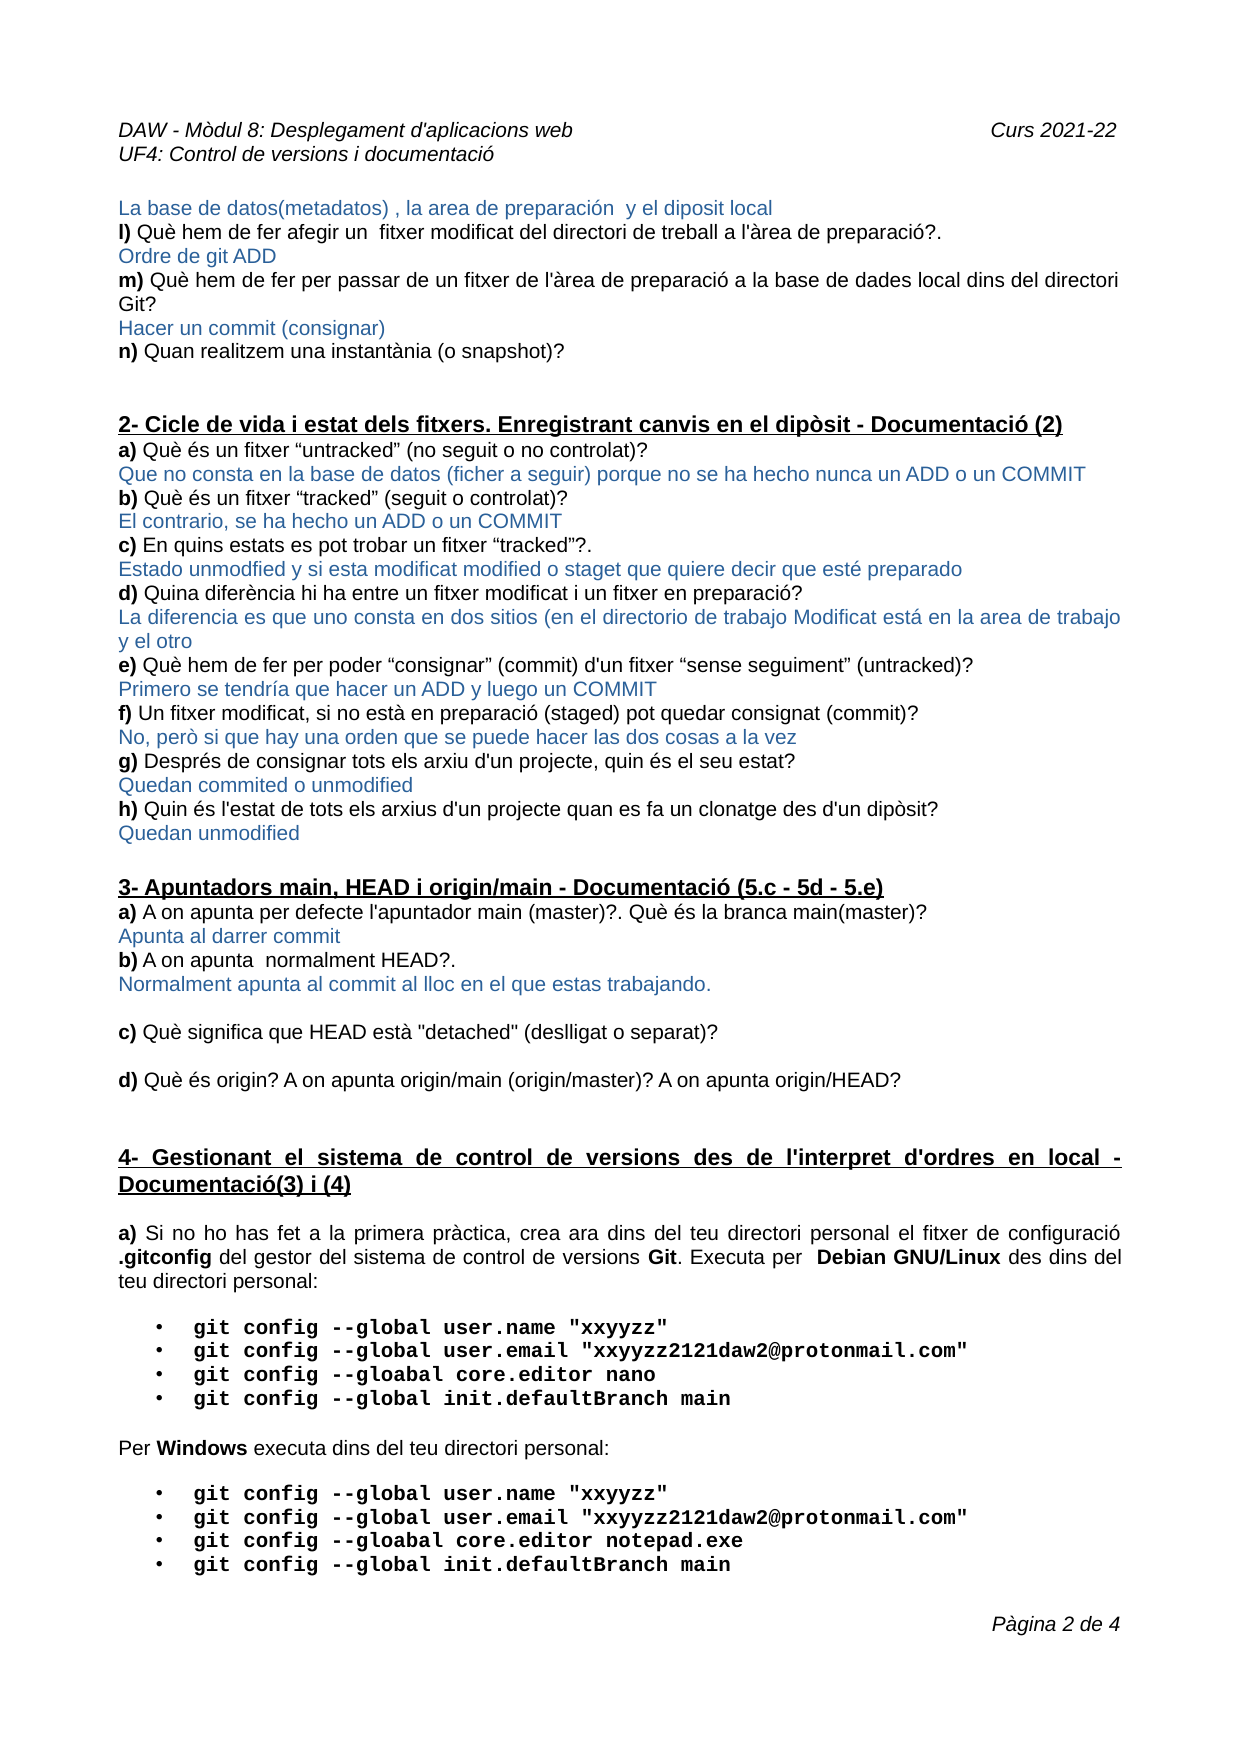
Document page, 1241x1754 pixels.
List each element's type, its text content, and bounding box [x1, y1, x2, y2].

list git config --global init.defaultBranch main [156, 1554, 1122, 1578]
text Quedan commited o unmodified [118, 773, 1122, 797]
text 2- Cicle de vida i estat dels fitxers. Enregistrant canvis en el dipòsit - Documentació (2) [118, 411, 1122, 437]
text a) Si no ho has fet a la primera pràctica, crea ara dins del teu directori personal el fitxer de configuració .gitconfig del gestor del sistema de control de versions Git. Executa per Debian GNU/Linux des dins del teu directori personal: [118, 1221, 1122, 1293]
text Que no consta en la base de datos (ficher a seguir) porque no se ha hecho nunca un ADD o un COMMIT [118, 461, 1122, 485]
text b) A on apunta normalment HEAD?. [118, 948, 1122, 972]
list git config --global user.email "xxyyzz2121daw2@protonmail.com" [156, 1340, 1122, 1364]
text El contrario, se ha hecho un ADD o un COMMIT [118, 509, 1122, 533]
text Estado unmodfied y si esta modificat modified o staget que quiere decir que esté preparado [118, 557, 1122, 581]
text m) Què hem de fer per passar de un fitxer de l'àrea de preparació a la base de dades local dins del directori Git? Hacer un commit (consignar) [118, 267, 1122, 339]
text Quedan unmodified [118, 821, 1122, 845]
text d) Què és origin? A on apunta origin/main (origin/master)? A on apunta origin/HEAD? [118, 1068, 1122, 1092]
text h) Quin és l'estat de tots els arxius d'un projecte quan es fa un clonatge des d'un dipòsit? [118, 797, 1122, 821]
text e) Què hem de fer per poder “consignar” (commit) d'un fitxer “sense seguiment” (untracked)? [118, 653, 1122, 677]
list git config --gloabal core.editor notepad.exe [156, 1531, 1122, 1554]
text Primero se tendría que hacer un ADD y luego un COMMIT [118, 677, 1122, 701]
text Per Windows executa dins del teu directori personal: [118, 1435, 1122, 1459]
text a) A on apunta per defecte l'apuntador main (master)?. Què és la branca main(master)? [118, 900, 1122, 924]
text n) Quan realitzem una instantània (o snapshot)? [118, 339, 1122, 363]
text 4- Gestionant el sistema de control de versions des de l'interpret d'ordres en local [118, 1144, 1122, 1167]
list git config --global user.name "xxyyzz" [156, 1317, 1122, 1340]
text f) Un fitxer modificat, si no està en preparació (staged) pot quedar consignat (commit)? [118, 701, 1122, 725]
list git config --gloabal core.editor nano [156, 1364, 1122, 1388]
text g) Després de consignar tots els arxiu d'un projecte, quin és el seu estat? [118, 749, 1122, 773]
text La diferencia es que uno consta en dos sitios (en el directorio de trabajo Modificat está en la area de trabajo y el otro [118, 605, 1122, 653]
text Normalment apunta al commit al lloc en el que estas trabajando. [118, 972, 1122, 996]
list git config --global user.name "xxyyzz" [156, 1483, 1122, 1507]
text c) En quins estats es pot trobar un fitxer “tracked”?. [118, 533, 1122, 557]
text 3- Apuntadors main, HEAD i origin/main - Documentació (5.c - 5d - 5.e) [118, 873, 1122, 900]
text - Documentació(3) i (4) [118, 1168, 1122, 1197]
text La base de datos(metadatos) , la area de preparación y el diposit local [118, 196, 1122, 219]
text d) Quina diferència hi ha entre un fitxer modificat i un fitxer en preparació? [118, 581, 1122, 605]
text b) Què és un fitxer “tracked” (seguit o controlat)? [118, 485, 1122, 509]
text Apunta al darrer commit [118, 924, 1122, 948]
text a) Què és un fitxer “untracked” (no seguit o no controlat)? [118, 437, 1122, 461]
text No, però si que hay una orden que se puede hacer las dos cosas a la vez [118, 725, 1122, 749]
list git config --global user.email "xxyyzz2121daw2@protonmail.com" [156, 1507, 1122, 1531]
text l) Què hem de fer afegir un fitxer modificat del directori de treball a l'àrea de preparació?. [118, 219, 1122, 243]
text Ordre de git ADD [118, 243, 1122, 267]
list git config --global init.defaultBranch main [156, 1388, 1122, 1411]
text c) Què significa que HEAD està "detached" (deslligat o separat)? [118, 1020, 1122, 1044]
